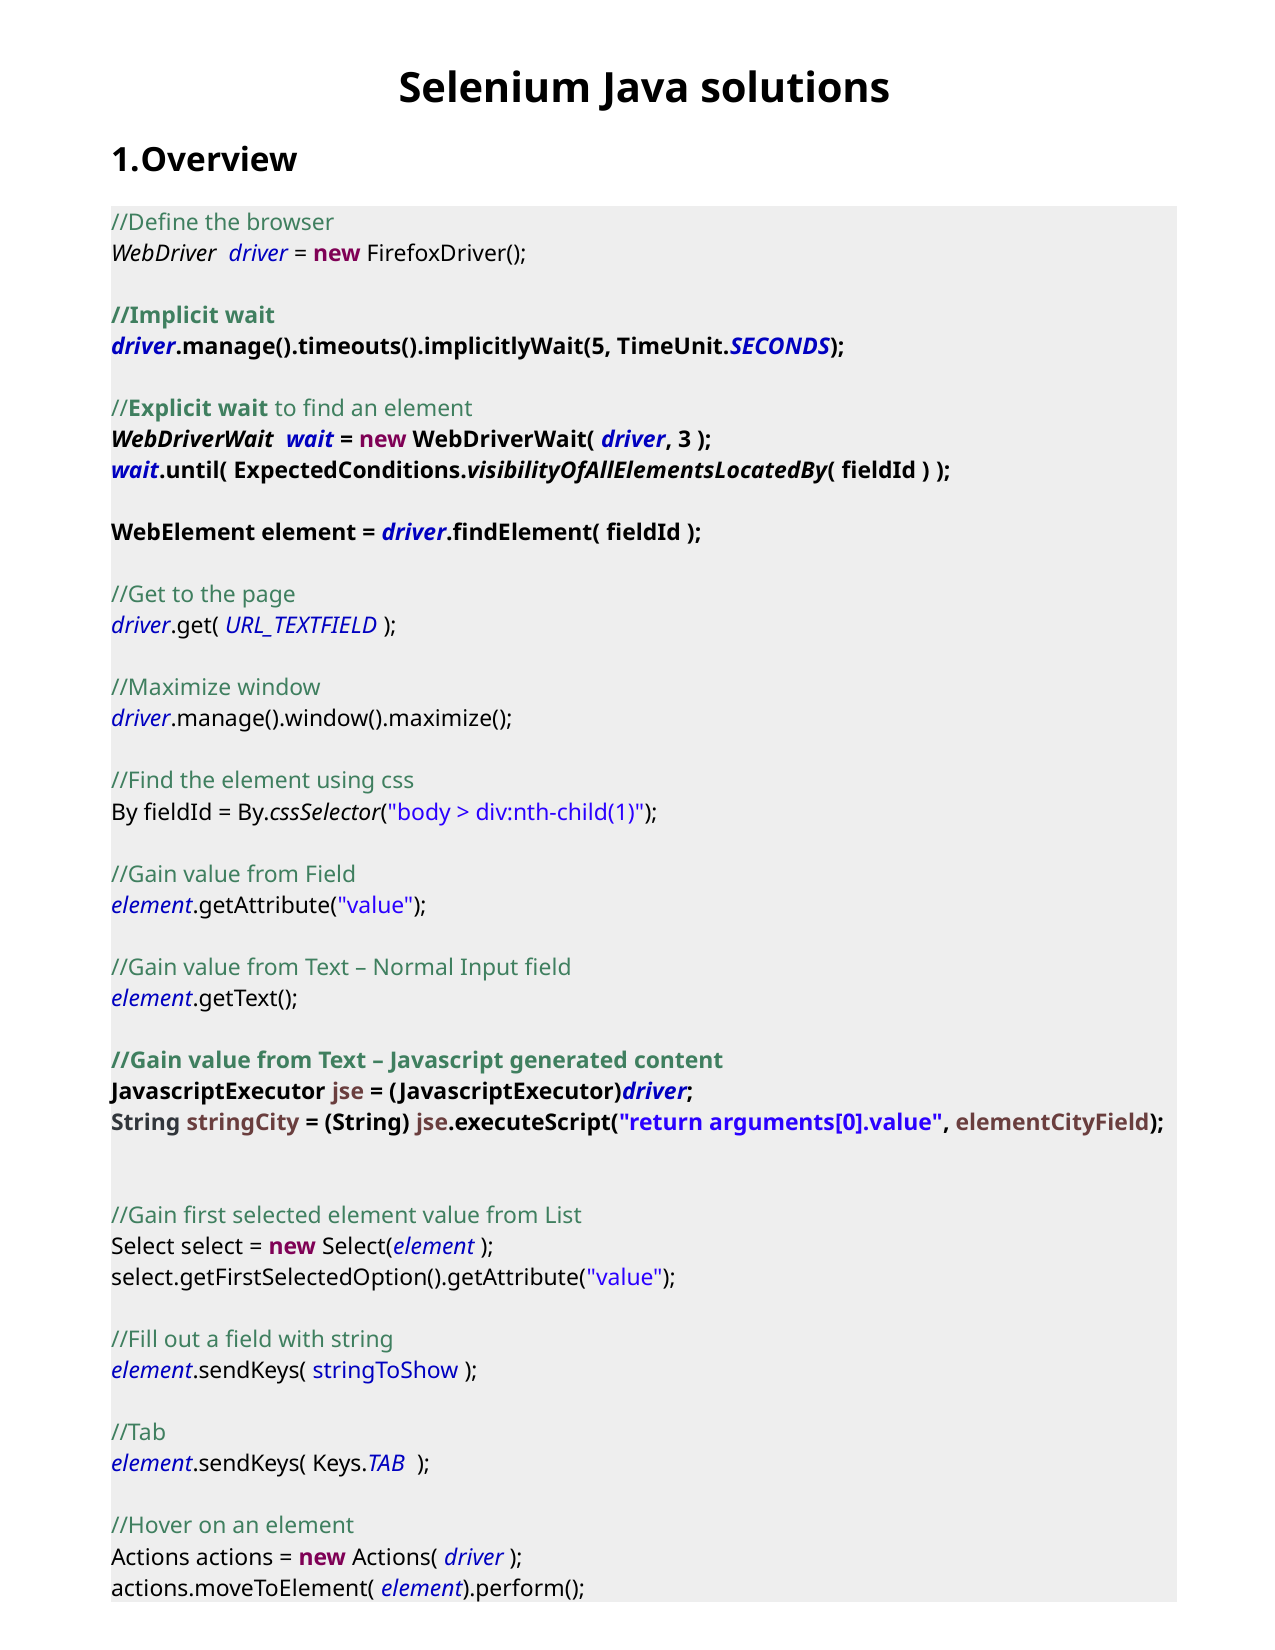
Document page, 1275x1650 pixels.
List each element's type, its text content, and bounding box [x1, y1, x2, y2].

text WebDriver driver = new FirefoxDriver(); [111, 237, 1177, 268]
text //Maximize window [111, 671, 1177, 702]
text element.sendKeys( stringToShow ); [111, 1354, 1177, 1385]
text //Gain first selected element value from List [111, 1199, 1177, 1230]
text //Gain value from Text – Normal Input field [111, 951, 1177, 982]
text select.getFirstSelectedOption().getAttribute("value"); [111, 1261, 1177, 1292]
text driver.manage().window().maximize(); [111, 702, 1177, 733]
text //Define the browser [111, 206, 1177, 237]
text WebDriverWait wait = new WebDriverWait( driver, 3 ); [111, 423, 1177, 454]
text element.getText(); [111, 982, 1177, 1013]
text //Gain value from Text – Javascript generated content [111, 1044, 1177, 1075]
text Actions actions = new Actions( driver ); [111, 1540, 1177, 1571]
text //Find the element using css [111, 764, 1177, 795]
text //Fill out a field with string [111, 1323, 1177, 1354]
subtitle Overview [111, 136, 1177, 182]
text //Tab [111, 1416, 1177, 1447]
text wait.until( ExpectedConditions.visibilityOfAllElementsLocatedBy( fieldId ) ); [111, 454, 1177, 485]
text driver.manage().timeouts().implicitlyWait(5, TimeUnit.SECONDS); [111, 330, 1177, 361]
title Selenium Java solutions [111, 58, 1177, 114]
text JavascriptExecutor jse = (JavascriptExecutor)driver; [111, 1075, 1177, 1106]
text //Gain value from Field [111, 857, 1177, 888]
text //Implicit wait [111, 299, 1177, 330]
text driver.get( URL_TEXTFIELD ); [111, 609, 1177, 640]
text WebElement element = driver.findElement( fieldId ); [111, 516, 1177, 547]
text //Explicit wait to find an element [111, 392, 1177, 423]
text By fieldId = By.cssSelector("body > div:nth-child(1)"); [111, 795, 1177, 826]
text element.getAttribute("value"); [111, 888, 1177, 919]
text //Get to the page [111, 578, 1177, 609]
text element.sendKeys( Keys.TAB ); [111, 1447, 1177, 1478]
text //Hover on an element [111, 1509, 1177, 1540]
text String stringCity = (String) jse.executeScript("return arguments[0].value", elementCityField); [111, 1106, 1177, 1137]
text actions.moveToElement( element).perform(); [111, 1571, 1177, 1602]
text Select select = new Select(element ); [111, 1230, 1177, 1261]
